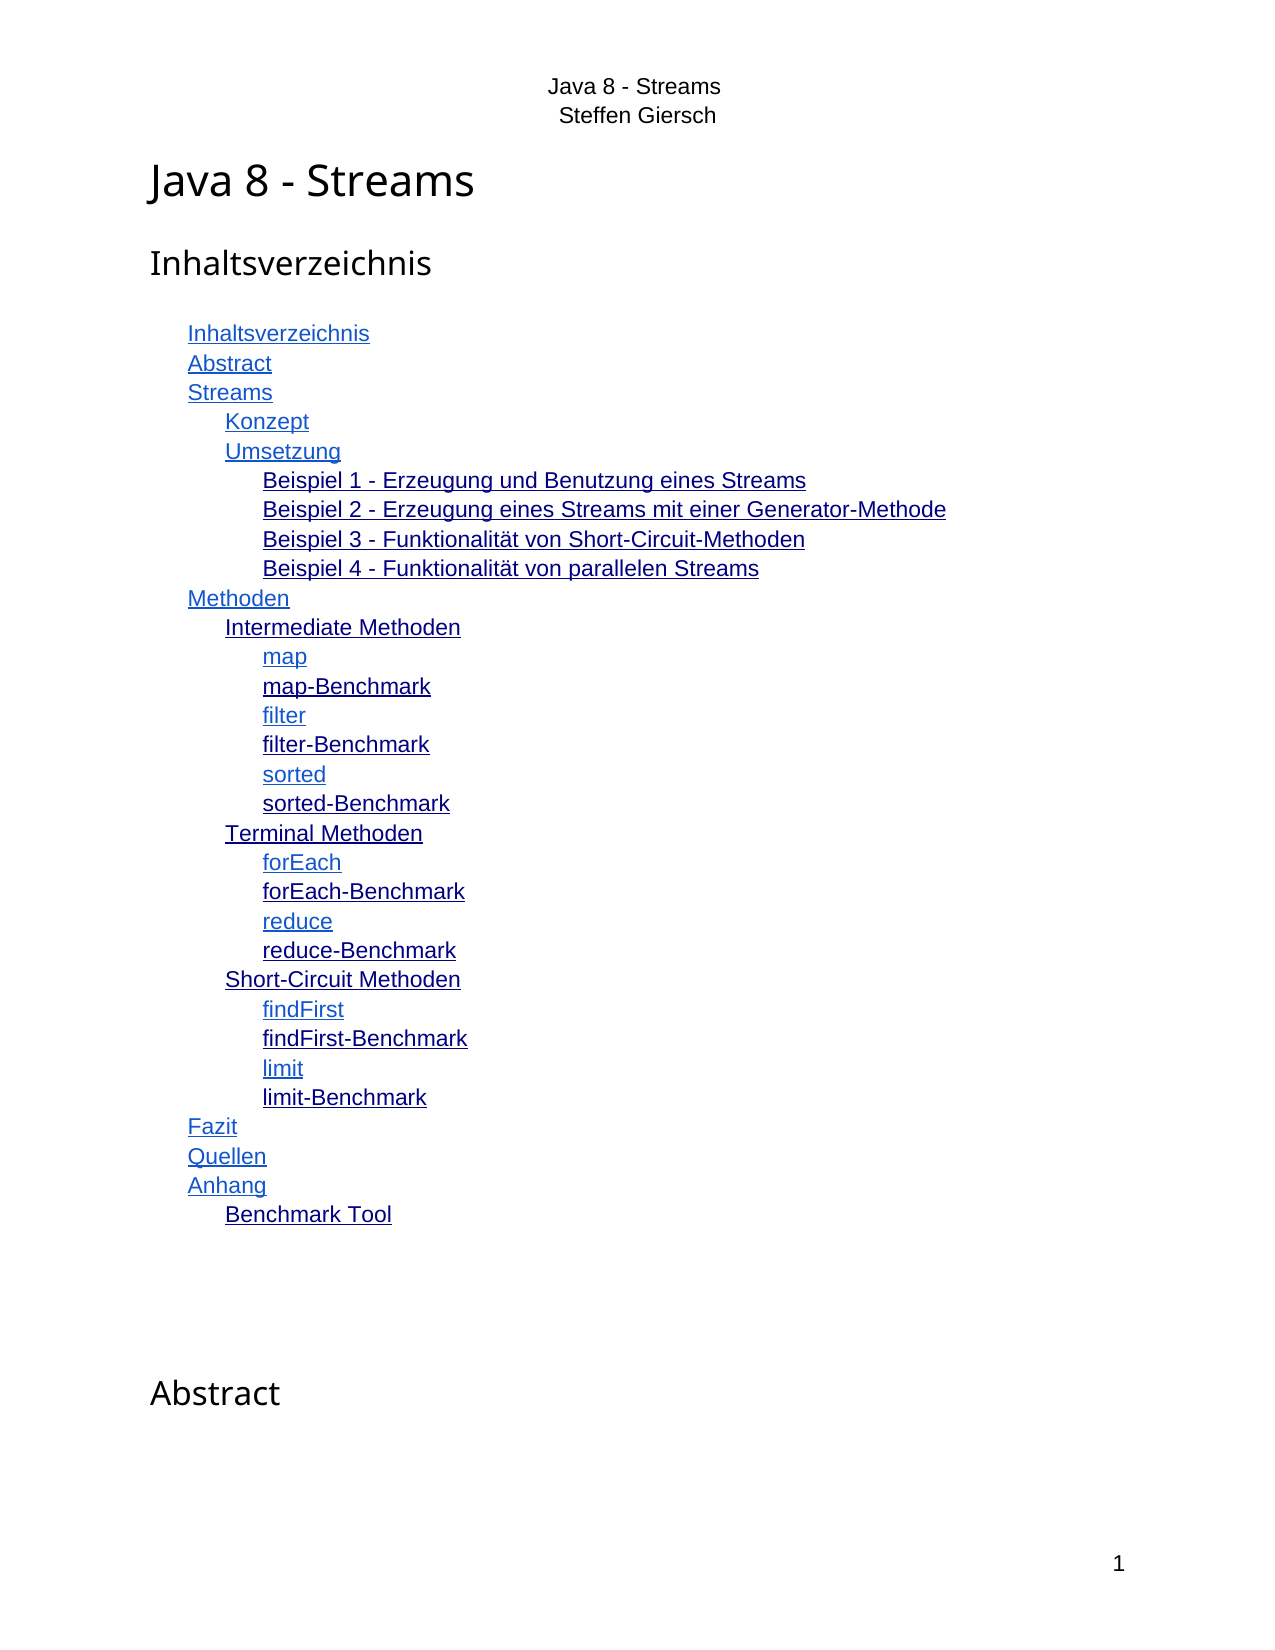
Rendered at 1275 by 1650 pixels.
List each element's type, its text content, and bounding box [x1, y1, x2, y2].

text Umsetzung [225, 438, 1125, 464]
text filter-Benchmark [262, 732, 1125, 758]
text limit-Benchmark [262, 1084, 1125, 1110]
text Konzept [225, 409, 1125, 434]
subtitle Inhaltsverzeichnis [150, 239, 1125, 285]
text Anhang [187, 1173, 1125, 1198]
text Intermediate Methoden [225, 614, 1125, 640]
text Benchmark Tool [225, 1202, 1125, 1228]
text sorted [262, 761, 1125, 787]
subtitle Abstract [150, 1370, 1125, 1415]
text Methoden [187, 585, 1125, 611]
text Beispiel 4 - Funktionalität von parallelen Streams [262, 556, 1125, 581]
text findFirst-Benchmark [262, 1026, 1125, 1051]
text Beispiel 1 - Erzeugung und Benutzung eines Streams [262, 468, 1125, 493]
text Inhaltsverzeichnis [187, 321, 1125, 346]
title Java 8 - Streams [150, 150, 1125, 209]
text reduce-Benchmark [262, 938, 1125, 963]
text limit [262, 1055, 1125, 1081]
text Streams [187, 379, 1125, 405]
text Abstract [187, 350, 1125, 376]
text reduce [262, 908, 1125, 934]
text Short-Circuit Methoden [225, 967, 1125, 993]
text Quellen [187, 1143, 1125, 1169]
text Beispiel 3 - Funktionalität von Short-Circuit-Methoden [262, 526, 1125, 552]
text Terminal Methoden [225, 820, 1125, 846]
text sorted-Benchmark [262, 791, 1125, 816]
text Beispiel 2 - Erzeugung eines Streams mit einer Generator-Methode [262, 497, 1125, 523]
text map [262, 644, 1125, 669]
text forEach-Benchmark [262, 879, 1125, 904]
text Fazit [187, 1114, 1125, 1139]
text forEach [262, 849, 1125, 875]
text filter [262, 703, 1125, 728]
text findFirst [262, 996, 1125, 1022]
text map-Benchmark [262, 673, 1125, 699]
